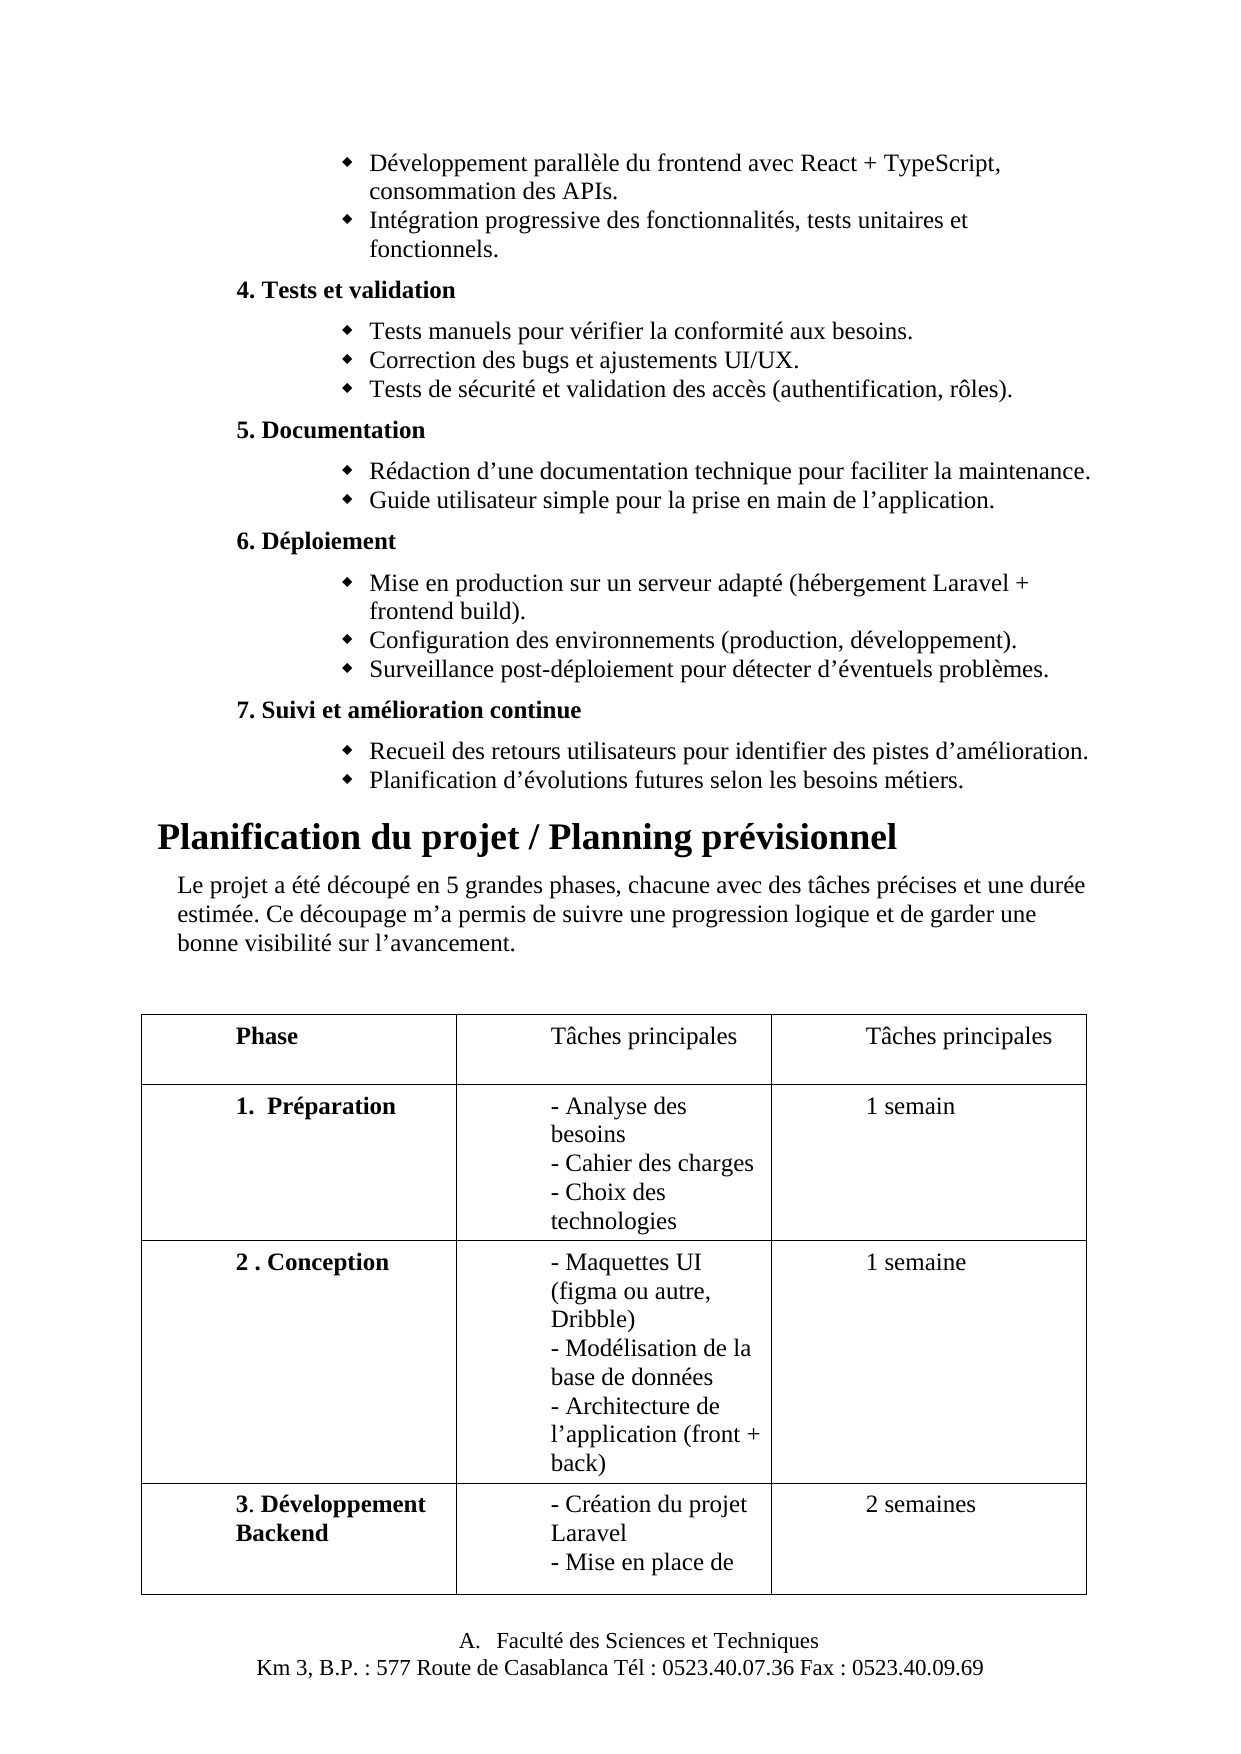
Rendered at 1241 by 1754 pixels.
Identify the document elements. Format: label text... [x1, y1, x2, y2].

table_header Tâches principales [772, 1015, 1086, 1084]
list Rédaction d’une documentation technique pour faciliter la maintenance. [340, 456, 1093, 485]
text Le projet a été découpé en 5 grandes phases, chacune avec des tâches précises et une durée estimée. Ce découpage m’a permis de suivre une progression logique et de garder une bonne visibilité sur l’avancement. [177, 870, 1093, 957]
table_cell 1 semaine [772, 1241, 1086, 1483]
list Guide utilisateur simple pour la prise en main de l’application. [340, 485, 1093, 514]
list Recueil des retours utilisateurs pour identifier des pistes d’amélioration. [340, 736, 1093, 765]
subtitle 6. Déploiement [236, 526, 1093, 555]
list Tests de sécurité et validation des accès (authentification, rôles). [340, 374, 1093, 403]
subtitle 7. Suivi et amélioration continue [236, 695, 1093, 724]
table_header Tâches principales [457, 1015, 771, 1084]
list Développement parallèle du frontend avec React + TypeScript, consommation des APIs. [340, 148, 1093, 205]
table_cell 1 semain [772, 1085, 1086, 1240]
subtitle Planification du projet / Planning prévisionnel [148, 815, 1093, 858]
list Mise en production sur un serveur adapté (hébergement Laravel + frontend build). [340, 568, 1093, 625]
table_cell 2 semaines [772, 1484, 1086, 1593]
table_cell - Maquettes UI (figma ou autre, Dribble) - Modélisation de la base de données - Architecture de l’application (front + back) [457, 1241, 771, 1483]
list Tests manuels pour vérifier la conformité aux besoins. [340, 316, 1093, 345]
list Correction des bugs et ajustements UI/UX. [340, 345, 1093, 374]
table_cell - Création du projet Laravel - Mise en place de [457, 1484, 771, 1593]
table_cell 3. Développement Backend [142, 1484, 456, 1593]
list Surveillance post-déploiement pour détecter d’éventuels problèmes. [340, 654, 1093, 683]
list Intégration progressive des fonctionnalités, tests unitaires et fonctionnels. [340, 205, 1093, 263]
list Planification d’évolutions futures selon les besoins métiers. [340, 765, 1093, 794]
subtitle 4. Tests et validation [236, 275, 1093, 304]
list Configuration des environnements (production, développement). [340, 625, 1093, 654]
table_cell - Analyse des besoins - Cahier des charges - Choix des technologies [457, 1085, 771, 1240]
table_header Phase [142, 1015, 456, 1084]
table_cell 1. Préparation [142, 1085, 456, 1240]
subtitle 5. Documentation [236, 415, 1093, 444]
table_cell 2 . Conception [142, 1241, 456, 1483]
